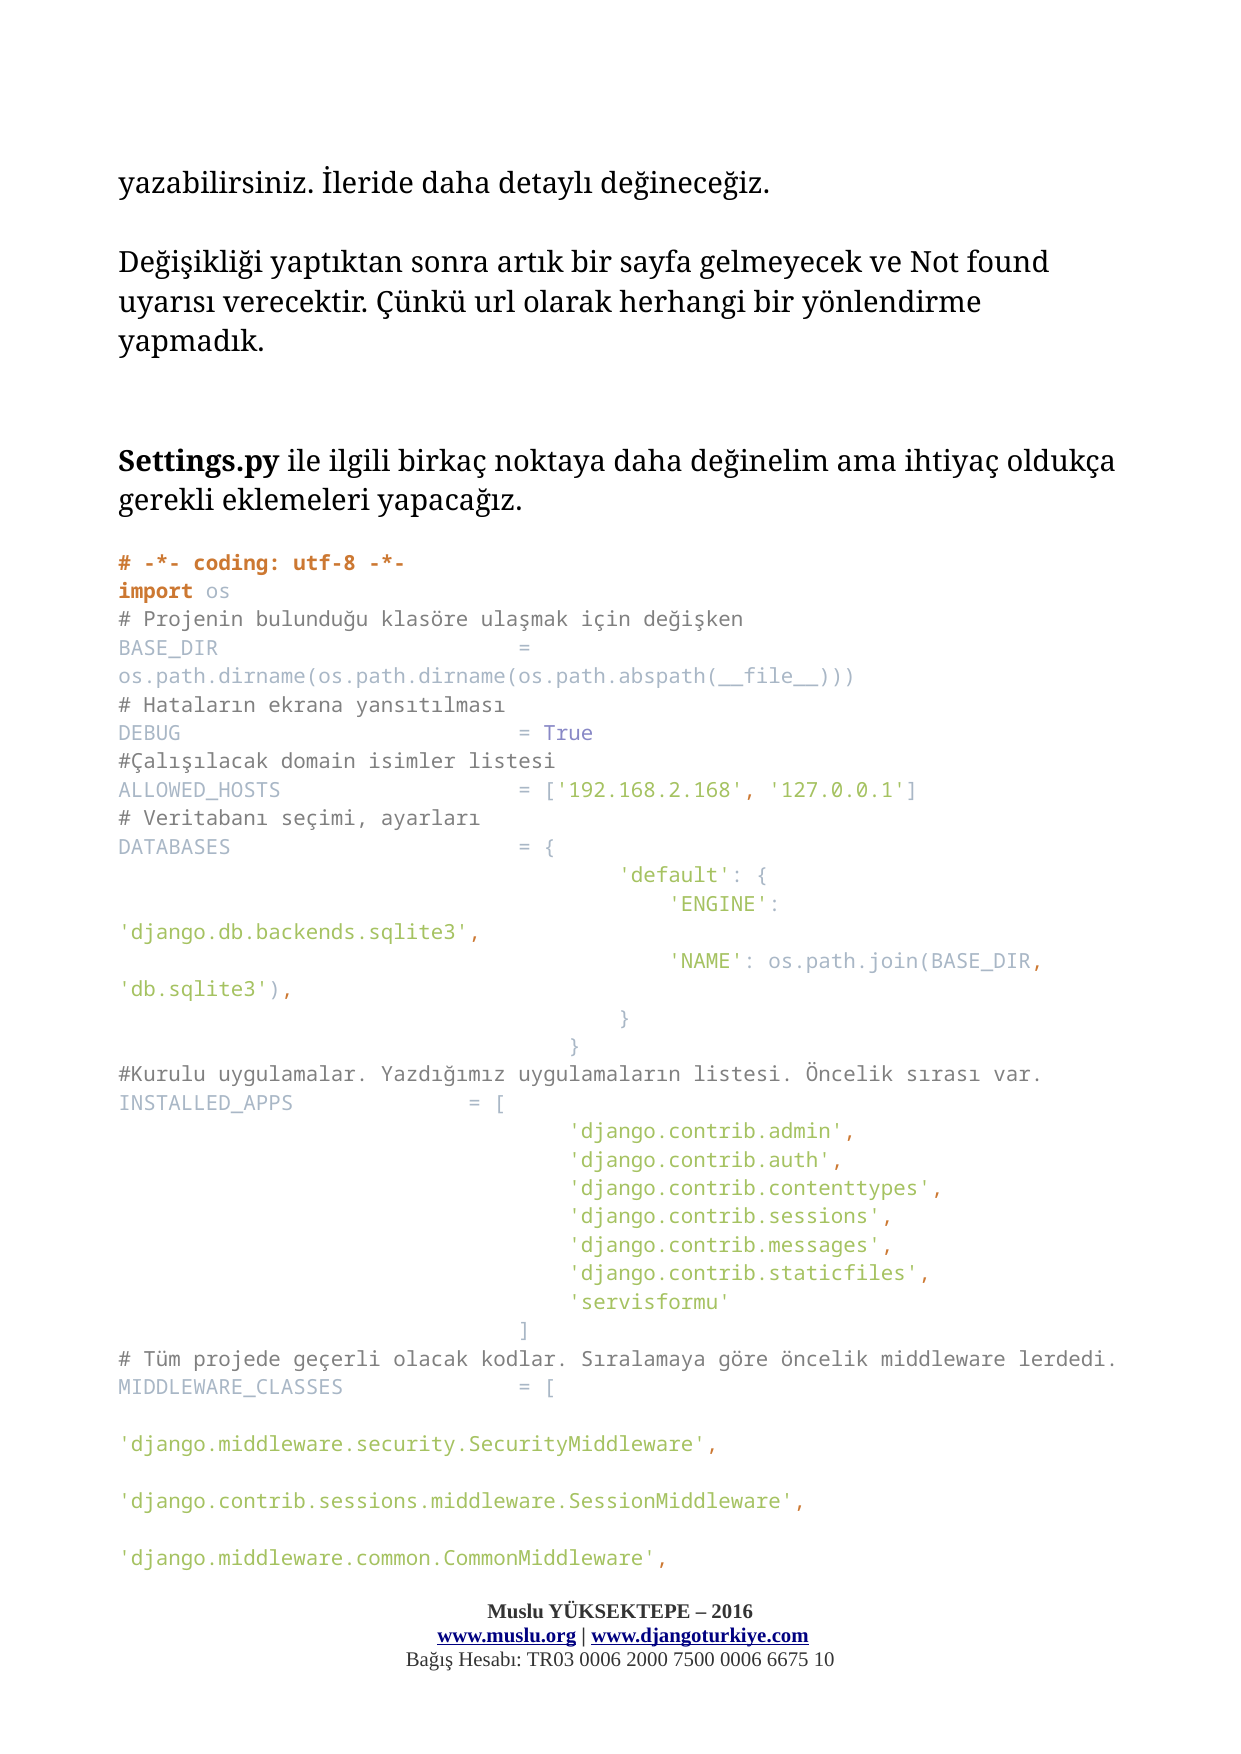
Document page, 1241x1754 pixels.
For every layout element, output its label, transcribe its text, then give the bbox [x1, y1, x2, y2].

text # -*- coding: utf-8 -*- [118, 548, 1122, 576]
text DATABASES = { [118, 832, 1122, 860]
text ] [118, 1315, 1122, 1344]
text # Veritabanı seçimi, ayarları [118, 803, 1122, 832]
text 'django.contrib.admin', [118, 1116, 1122, 1145]
text ALLOWED_HOSTS = ['192.168.2.168', '127.0.0.1'] [118, 775, 1122, 803]
text Değişikliği yaptıktan sonra artık bir sayfa gelmeyecek ve Not found uyarısı verecektir. Çünkü url olarak herhangi bir yönlendirme yapmadık. [118, 241, 1122, 360]
text # Projenin bulunduğu klasöre ulaşmak için değişken [118, 604, 1122, 633]
text 'django.contrib.auth', [118, 1145, 1122, 1173]
text import os [118, 576, 1122, 604]
text DEBUG = True [118, 718, 1122, 747]
text 'django.contrib.messages', [118, 1230, 1122, 1258]
text #Çalışılacak domain isimler listesi [118, 747, 1122, 775]
text 'django.middleware.common.CommonMiddleware', [118, 1514, 1122, 1571]
text 'django.contrib.sessions', [118, 1202, 1122, 1230]
text yazabilirsiniz. İleride daha detaylı değineceğiz. [118, 162, 1122, 202]
text 'django.middleware.security.SecurityMiddleware', [118, 1401, 1122, 1458]
text 'ENGINE': 'django.db.backends.sqlite3', [118, 889, 1122, 946]
text #Kurulu uygulamalar. Yazdığımız uygulamaların listesi. Öncelik sırası var. [118, 1059, 1122, 1088]
text 'django.contrib.contenttypes', [118, 1173, 1122, 1202]
text BASE_DIR = os.path.dirname(os.path.dirname(os.path.abspath(__file__))) [118, 633, 1122, 690]
text MIDDLEWARE_CLASSES = [ [118, 1372, 1122, 1401]
text 'django.contrib.staticfiles', [118, 1258, 1122, 1287]
text # Tüm projede geçerli olacak kodlar. Sıralamaya göre öncelik middleware lerdedi. [118, 1344, 1122, 1372]
text Settings.py ile ilgili birkaç noktaya daha değinelim ama ihtiyaç oldukça gerekli eklemeleri yapacağız. [118, 440, 1122, 519]
text 'NAME': os.path.join(BASE_DIR, 'db.sqlite3'), [118, 946, 1122, 1003]
text INSTALLED_APPS = [ [118, 1088, 1122, 1116]
text } [118, 1031, 1122, 1059]
text 'servisformu' [118, 1287, 1122, 1315]
text # Hataların ekrana yansıtılması [118, 690, 1122, 718]
text 'django.contrib.sessions.middleware.SessionMiddleware', [118, 1458, 1122, 1514]
text } [118, 1003, 1122, 1031]
text 'default': { [118, 860, 1122, 889]
